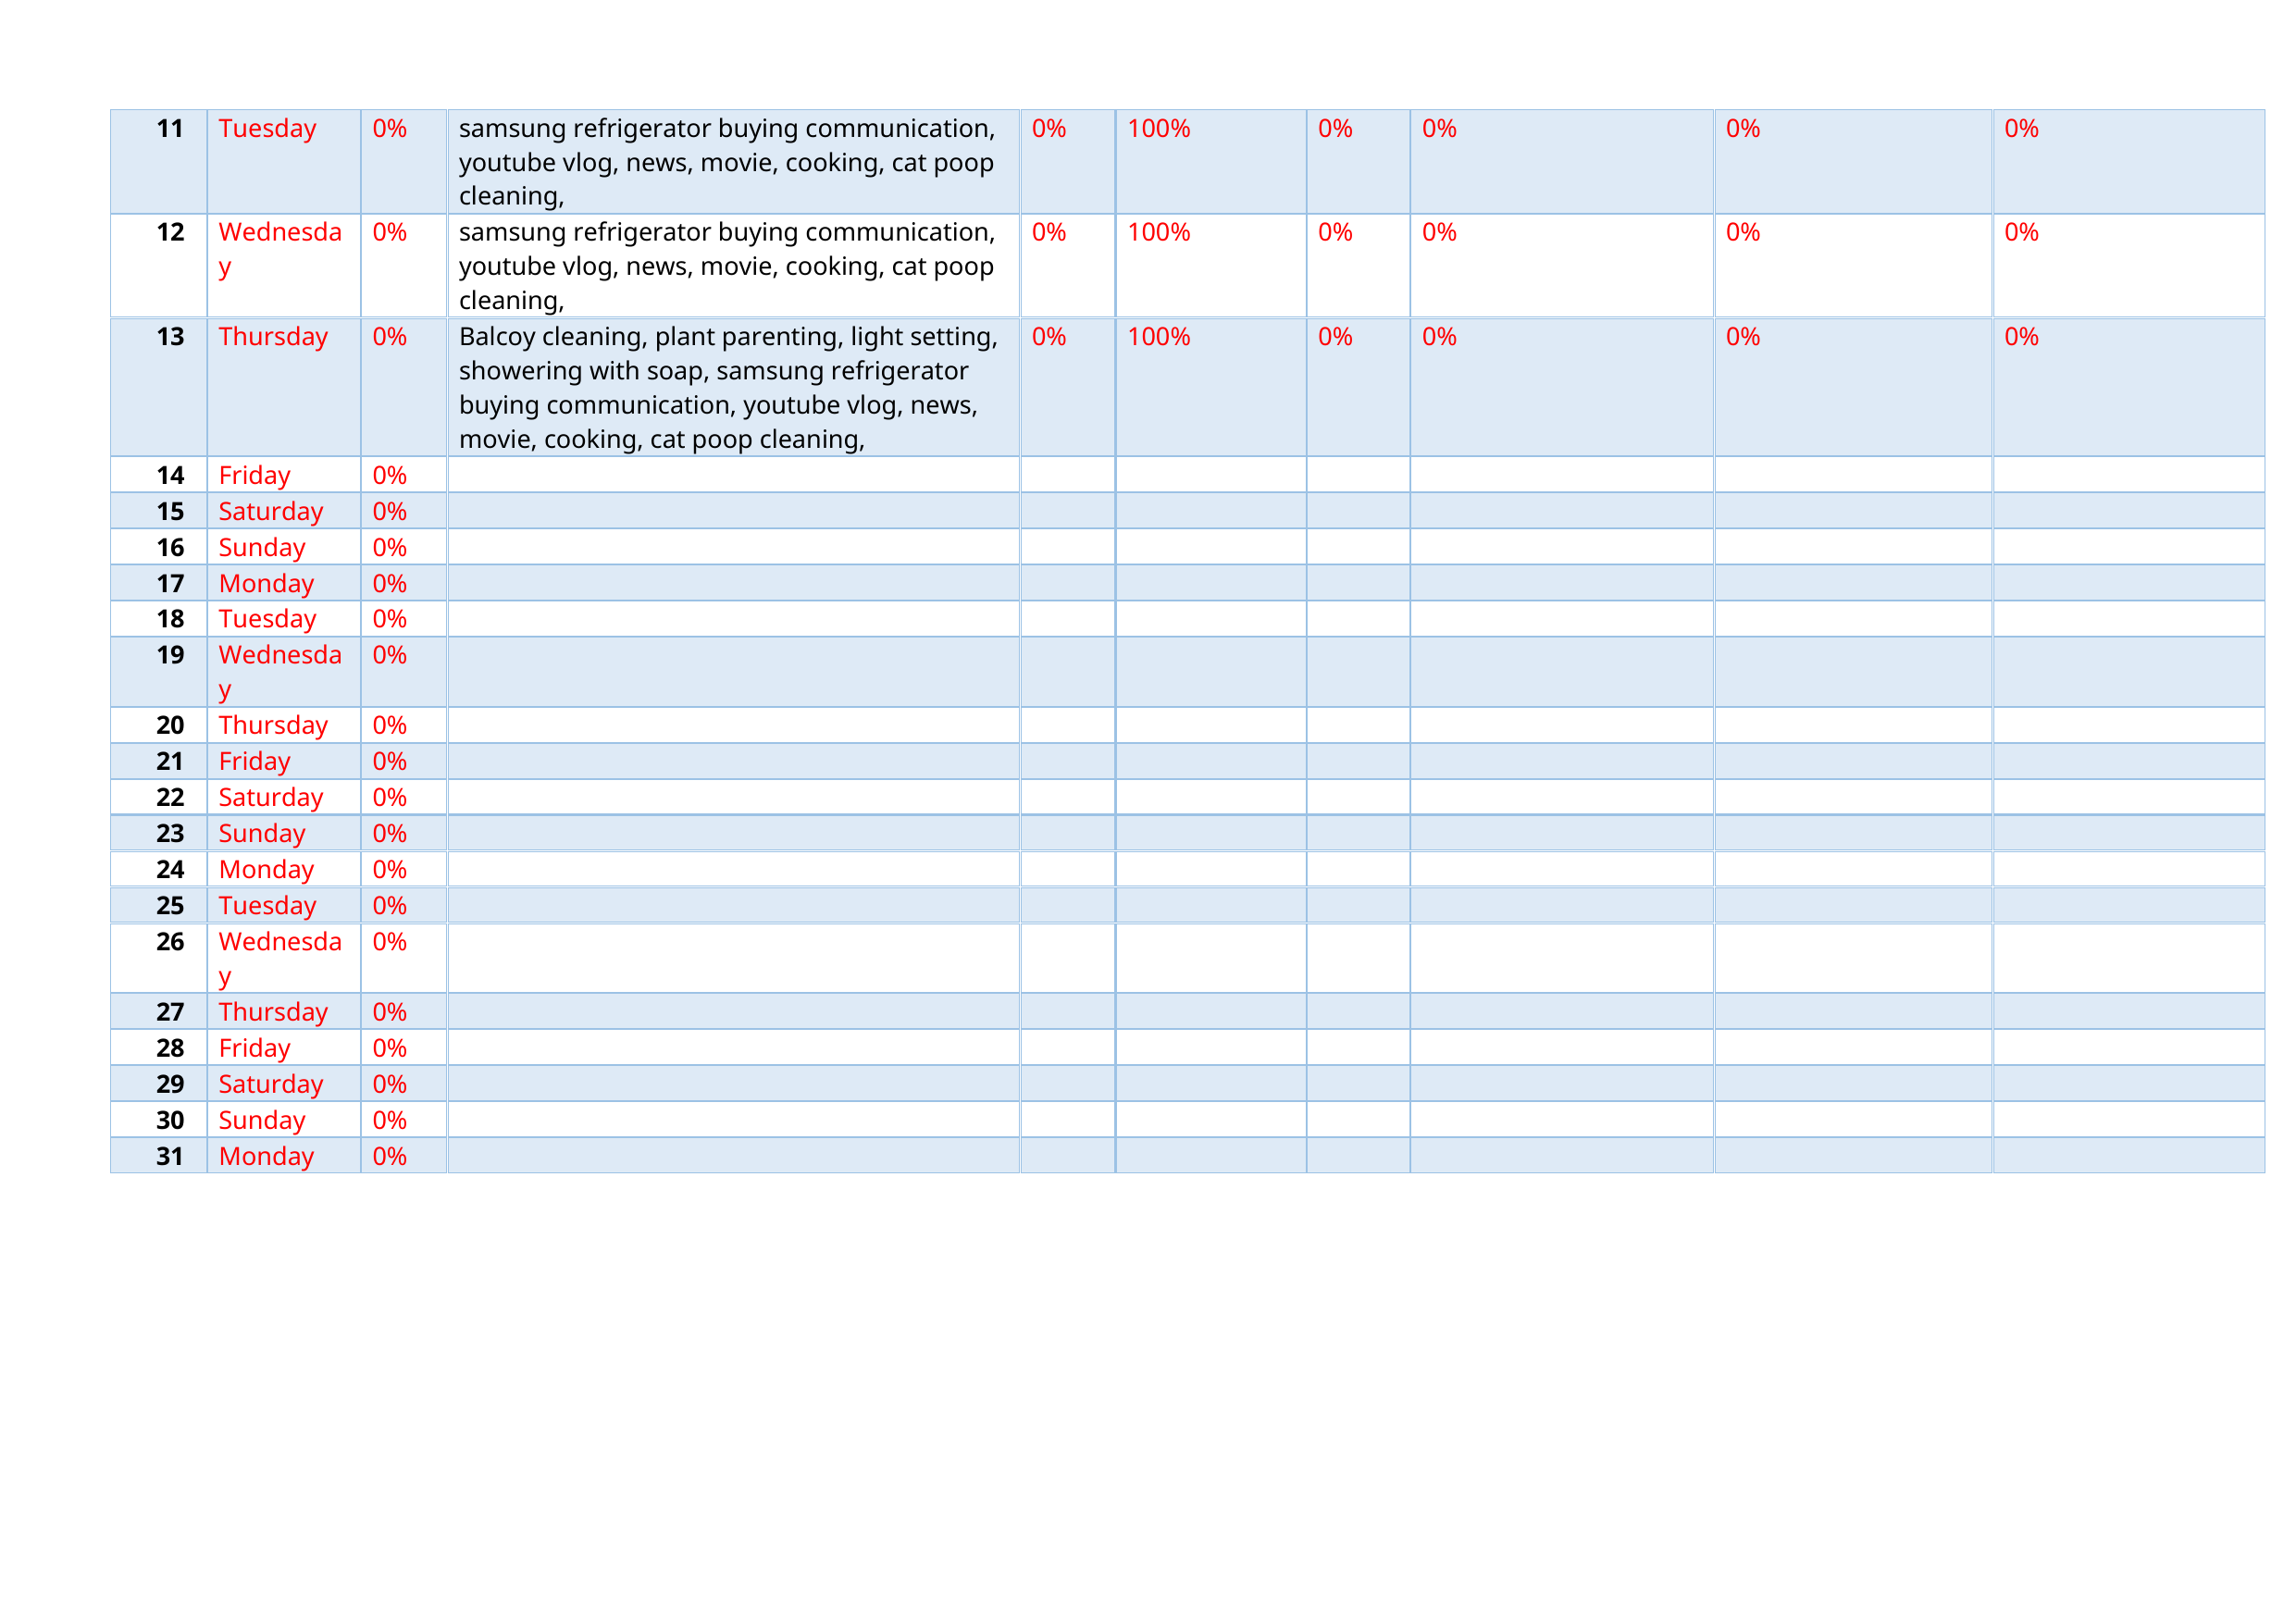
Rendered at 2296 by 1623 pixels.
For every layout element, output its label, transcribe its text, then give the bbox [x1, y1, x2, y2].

table_cell [1022, 493, 1114, 527]
table_cell Balcoy cleaning, plant parenting, light setting, showering with soap, samsung refrigerator buying communication, youtube vlog, news, movie, cooking, cat poop cleaning, [449, 319, 1019, 455]
table_cell [1022, 565, 1114, 600]
table_cell [1411, 1138, 1713, 1172]
table_cell [1117, 888, 1306, 922]
table_cell [1117, 565, 1306, 600]
table_cell [1308, 708, 1409, 742]
table_cell [1411, 744, 1713, 778]
table_cell [1716, 457, 1992, 491]
table_cell [1716, 565, 1992, 600]
table_cell 0% [1716, 215, 1992, 316]
table_cell [1117, 457, 1306, 491]
table_cell [449, 638, 1019, 706]
table_cell Saturday [208, 1066, 360, 1100]
table_cell 100% [1117, 110, 1306, 213]
table_cell [449, 493, 1019, 527]
table_cell 0% [1022, 110, 1114, 213]
table_cell [1308, 888, 1409, 922]
table_cell 0% [1411, 215, 1713, 316]
table_cell 0% [1411, 319, 1713, 455]
table_cell [111, 924, 206, 992]
table_cell [1117, 638, 1306, 706]
table_cell [1308, 565, 1409, 600]
table_cell Tuesday [208, 110, 360, 213]
table_cell [1716, 994, 1992, 1028]
table_cell [449, 888, 1019, 922]
table_cell Monday [208, 852, 360, 886]
table_cell [1994, 708, 2265, 742]
table_cell 0% [362, 319, 446, 455]
table_cell [1411, 780, 1713, 813]
table_cell 0% [362, 529, 446, 564]
table_cell Wednesday [208, 924, 360, 992]
table_cell 0% [362, 457, 446, 491]
table_cell [1411, 601, 1713, 636]
table_cell [449, 780, 1019, 813]
table_cell [1716, 744, 1992, 778]
table_cell [1117, 493, 1306, 527]
table_cell Sunday [208, 816, 360, 849]
table_cell 0% [362, 744, 446, 778]
table_cell Tuesday [208, 888, 360, 922]
table_cell 0% [362, 816, 446, 849]
table_cell [1308, 744, 1409, 778]
table_cell [1994, 816, 2265, 849]
table_cell [449, 924, 1019, 992]
table_cell [1022, 816, 1114, 849]
table_cell [1117, 601, 1306, 636]
table_cell [1716, 638, 1992, 706]
table_cell 0% [362, 994, 446, 1028]
table_cell [1994, 565, 2265, 600]
table_cell Tuesday [208, 601, 360, 636]
table_cell 0% [362, 215, 446, 316]
table_cell Sunday [208, 529, 360, 564]
table_cell 0% [1994, 319, 2265, 455]
table_cell [1716, 1102, 1992, 1136]
table_cell [1117, 852, 1306, 886]
table_cell Monday [208, 1138, 360, 1172]
table_cell [1022, 601, 1114, 636]
table_cell Friday [208, 744, 360, 778]
table_cell [1716, 816, 1992, 849]
table_cell [1994, 493, 2265, 527]
table_cell 0% [1308, 110, 1409, 213]
table_cell 0% [1022, 215, 1114, 316]
table_cell [449, 816, 1019, 849]
table_cell [111, 215, 206, 316]
table_cell [1022, 994, 1114, 1028]
table_cell [111, 319, 206, 455]
table_cell [111, 816, 206, 849]
table_cell [1308, 852, 1409, 886]
table_cell [1411, 816, 1713, 849]
table_cell [1117, 744, 1306, 778]
table_cell Saturday [208, 493, 360, 527]
table_cell [1994, 888, 2265, 922]
table_cell [1994, 457, 2265, 491]
table_cell [1308, 924, 1409, 992]
table_cell [1411, 852, 1713, 886]
table_cell [1308, 1030, 1409, 1064]
table_cell [449, 1138, 1019, 1172]
table_cell [111, 708, 206, 742]
table_cell 0% [362, 565, 446, 600]
table_cell [1716, 1066, 1992, 1100]
table_cell [111, 638, 206, 706]
table_cell [111, 852, 206, 886]
table_cell 0% [362, 110, 446, 213]
table_cell [1411, 924, 1713, 992]
table_cell [1994, 852, 2265, 886]
table_cell [449, 744, 1019, 778]
table_cell 0% [362, 1066, 446, 1100]
table_cell [1308, 1066, 1409, 1100]
table_cell [1022, 1102, 1114, 1136]
table_cell [1994, 638, 2265, 706]
table_cell [1716, 493, 1992, 527]
table_cell [1022, 780, 1114, 813]
table_cell 0% [362, 888, 446, 922]
table_cell [1308, 457, 1409, 491]
table_cell 0% [1994, 215, 2265, 316]
table_cell [1117, 708, 1306, 742]
table_cell [1308, 529, 1409, 564]
table_cell [1716, 529, 1992, 564]
table_cell [1308, 638, 1409, 706]
table_cell 0% [362, 601, 446, 636]
table_cell Monday [208, 565, 360, 600]
table_cell [449, 708, 1019, 742]
table_cell Sunday [208, 1102, 360, 1136]
table_cell Thursday [208, 319, 360, 455]
table_cell [1308, 1138, 1409, 1172]
table_cell 0% [362, 852, 446, 886]
table_cell [111, 1066, 206, 1100]
table_cell [1308, 780, 1409, 813]
table_cell [1117, 924, 1306, 992]
table_cell [1411, 1102, 1713, 1136]
table_cell [111, 457, 206, 491]
table_cell [449, 457, 1019, 491]
table_cell [1117, 1030, 1306, 1064]
table_cell [1716, 888, 1992, 922]
table_cell [1411, 565, 1713, 600]
table_cell [1022, 1066, 1114, 1100]
table_cell [1411, 493, 1713, 527]
table_cell [111, 601, 206, 636]
table_cell [1308, 601, 1409, 636]
table_cell 0% [362, 638, 446, 706]
table_cell [1117, 780, 1306, 813]
table_cell 0% [1716, 319, 1992, 455]
table_cell [1117, 816, 1306, 849]
table_cell [1117, 529, 1306, 564]
table_cell 0% [362, 924, 446, 992]
table_cell [1022, 1138, 1114, 1172]
table_cell [111, 1138, 206, 1172]
table_cell [1994, 1102, 2265, 1136]
table_cell [1308, 1102, 1409, 1136]
table_cell [1411, 708, 1713, 742]
table_cell [449, 1030, 1019, 1064]
table_cell Friday [208, 1030, 360, 1064]
table_cell [1308, 493, 1409, 527]
table_cell [1716, 601, 1992, 636]
table_cell [1411, 1030, 1713, 1064]
table_cell [1994, 529, 2265, 564]
table_cell [1022, 708, 1114, 742]
table_cell Thursday [208, 708, 360, 742]
table_cell [449, 994, 1019, 1028]
table_cell [1994, 601, 2265, 636]
table_cell [1117, 1066, 1306, 1100]
table_cell 0% [1716, 110, 1992, 213]
table_cell 0% [362, 1138, 446, 1172]
table_cell 0% [362, 780, 446, 813]
table_cell [1022, 888, 1114, 922]
table_cell Wednesday [208, 215, 360, 316]
table_cell [1994, 924, 2265, 992]
table_cell 0% [362, 1030, 446, 1064]
table_cell 0% [362, 1102, 446, 1136]
table_cell [1716, 924, 1992, 992]
table_cell [1022, 744, 1114, 778]
table_cell [1994, 1030, 2265, 1064]
table_cell [449, 1066, 1019, 1100]
table_cell [1716, 1030, 1992, 1064]
table_cell [1994, 780, 2265, 813]
table_cell [1117, 994, 1306, 1028]
table_cell 0% [1994, 110, 2265, 213]
table_cell [1022, 529, 1114, 564]
table_cell [1308, 994, 1409, 1028]
table_cell [449, 529, 1019, 564]
table_cell 0% [362, 708, 446, 742]
table_cell 0% [362, 493, 446, 527]
table_cell [1411, 457, 1713, 491]
table_cell 0% [1022, 319, 1114, 455]
table_cell [1716, 1138, 1992, 1172]
table_cell samsung refrigerator buying communication, youtube vlog, news, movie, cooking, cat poop cleaning, [449, 215, 1019, 316]
table_cell Friday [208, 457, 360, 491]
table_cell [1117, 1102, 1306, 1136]
table_cell 0% [1308, 215, 1409, 316]
table_cell [1994, 994, 2265, 1028]
table_cell [1411, 994, 1713, 1028]
table_cell [449, 565, 1019, 600]
table_cell [1022, 638, 1114, 706]
table_cell 100% [1117, 215, 1306, 316]
table_cell [111, 994, 206, 1028]
table_cell [1716, 708, 1992, 742]
table_cell [1994, 1066, 2265, 1100]
table_cell [1117, 1138, 1306, 1172]
table_cell [1022, 852, 1114, 886]
table_cell [111, 1030, 206, 1064]
table_cell [1716, 852, 1992, 886]
table_cell [1716, 780, 1992, 813]
table_cell [449, 601, 1019, 636]
table_cell [1308, 816, 1409, 849]
table_cell [111, 744, 206, 778]
table_cell [1411, 888, 1713, 922]
table_cell [1022, 1030, 1114, 1064]
table_cell [1994, 1138, 2265, 1172]
table_cell [111, 493, 206, 527]
table_cell [111, 888, 206, 922]
table_cell Saturday [208, 780, 360, 813]
table_cell [111, 565, 206, 600]
table_cell Thursday [208, 994, 360, 1028]
table_cell [111, 110, 206, 213]
table_cell 0% [1411, 110, 1713, 213]
table_cell [1994, 744, 2265, 778]
table_cell 0% [1308, 319, 1409, 455]
table_cell [111, 1102, 206, 1136]
table_cell [1022, 457, 1114, 491]
table_cell samsung refrigerator buying communication, youtube vlog, news, movie, cooking, cat poop cleaning, [449, 110, 1019, 213]
table_cell [1411, 638, 1713, 706]
table_cell [111, 529, 206, 564]
table_cell [1411, 1066, 1713, 1100]
table_cell 100% [1117, 319, 1306, 455]
table_cell [1411, 529, 1713, 564]
table_cell [449, 852, 1019, 886]
table_cell [1022, 924, 1114, 992]
table_cell [111, 780, 206, 813]
table_cell Wednesday [208, 638, 360, 706]
table_cell [449, 1102, 1019, 1136]
